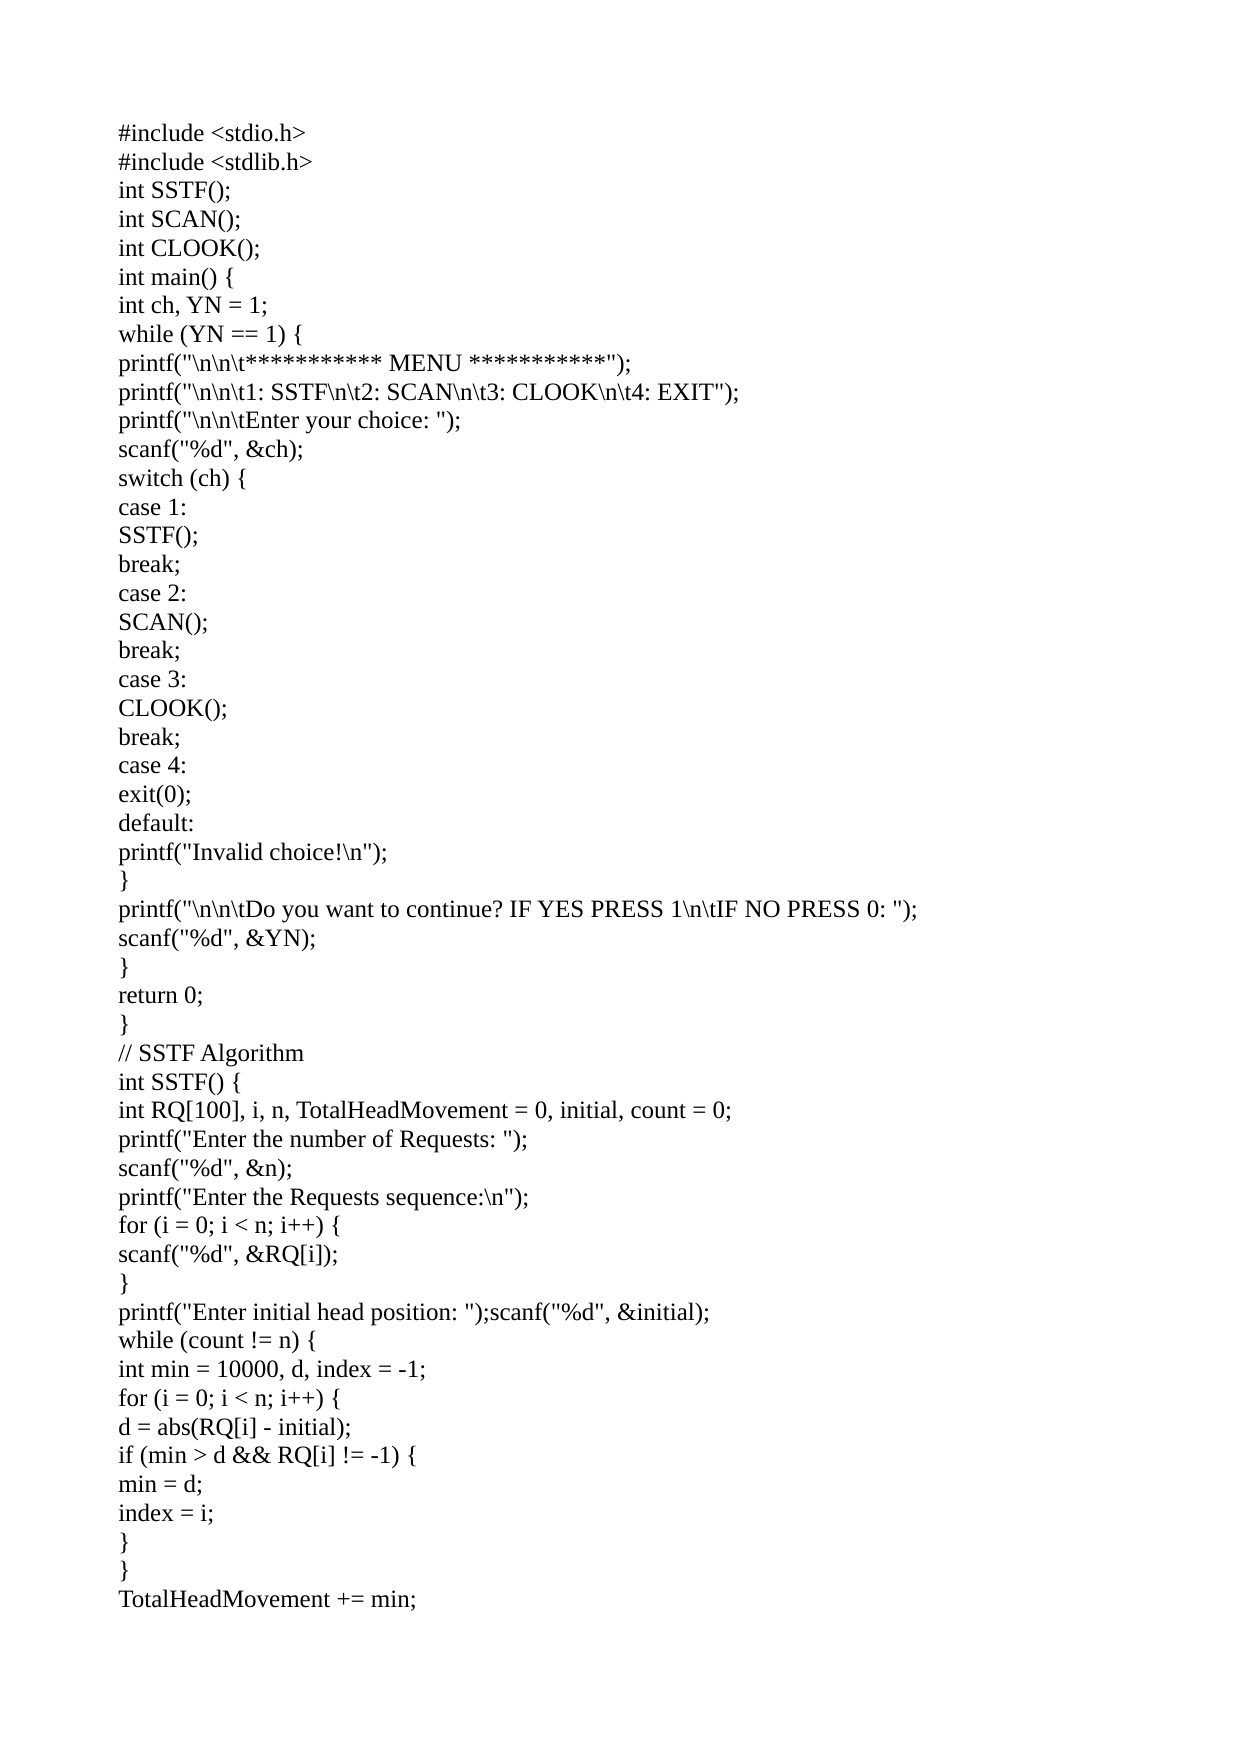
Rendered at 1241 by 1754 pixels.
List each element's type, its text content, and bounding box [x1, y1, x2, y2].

text #include <stdlib.h> [118, 147, 1122, 176]
text case 3: [118, 664, 1122, 693]
text // SSTF Algorithm [118, 1038, 1122, 1067]
text } [118, 1556, 1122, 1584]
text } [118, 952, 1122, 981]
text for (i = 0; i < n; i++) { [118, 1383, 1122, 1412]
text CLOOK(); [118, 693, 1122, 722]
text default: [118, 808, 1122, 837]
text break; [118, 549, 1122, 578]
text index = i; [118, 1498, 1122, 1527]
text SSTF(); [118, 521, 1122, 549]
text while (count != n) { [118, 1326, 1122, 1354]
text scanf("%d", &YN); [118, 923, 1122, 952]
text printf("Enter the number of Requests: "); [118, 1124, 1122, 1153]
text printf("\n\n\tEnter your choice: "); [118, 406, 1122, 434]
text return 0; [118, 981, 1122, 1009]
text min = d; [118, 1469, 1122, 1498]
text int main() { [118, 262, 1122, 291]
text #include <stdio.h> [118, 118, 1122, 147]
text case 2: [118, 578, 1122, 607]
text break; [118, 722, 1122, 751]
text if (min > d && RQ[i] != -1) { [118, 1441, 1122, 1469]
text while (YN == 1) { [118, 319, 1122, 348]
text scanf("%d", &ch); [118, 434, 1122, 463]
text scanf("%d", &n); [118, 1153, 1122, 1182]
text for (i = 0; i < n; i++) { [118, 1211, 1122, 1239]
text printf("Invalid choice!\n"); [118, 837, 1122, 866]
text } [118, 1268, 1122, 1297]
text printf("\n\n\tDo you want to continue? IF YES PRESS 1\n\tIF NO PRESS 0: "); [118, 894, 1122, 923]
text case 4: [118, 751, 1122, 779]
text TotalHeadMovement += min; [118, 1584, 1122, 1613]
text int SSTF(); [118, 176, 1122, 204]
text exit(0); [118, 779, 1122, 808]
text } [118, 1527, 1122, 1556]
text printf("\n\n\t1: SSTF\n\t2: SCAN\n\t3: CLOOK\n\t4: EXIT"); [118, 377, 1122, 406]
text case 1: [118, 492, 1122, 521]
text } [118, 1009, 1122, 1038]
text int SCAN(); [118, 204, 1122, 233]
text int min = 10000, d, index = -1; [118, 1354, 1122, 1383]
text d = abs(RQ[i] - initial); [118, 1412, 1122, 1441]
text break; [118, 636, 1122, 664]
text } [118, 866, 1122, 894]
text int RQ[100], i, n, TotalHeadMovement = 0, initial, count = 0; [118, 1096, 1122, 1124]
text printf("Enter the Requests sequence:\n"); [118, 1182, 1122, 1211]
text int ch, YN = 1; [118, 291, 1122, 319]
text SCAN(); [118, 607, 1122, 636]
text int CLOOK(); [118, 233, 1122, 262]
text scanf("%d", &RQ[i]); [118, 1239, 1122, 1268]
text printf("\n\n\t*********** MENU ***********"); [118, 348, 1122, 377]
text printf("Enter initial head position: ");scanf("%d", &initial); [118, 1297, 1122, 1326]
text switch (ch) { [118, 463, 1122, 492]
text int SSTF() { [118, 1067, 1122, 1096]
